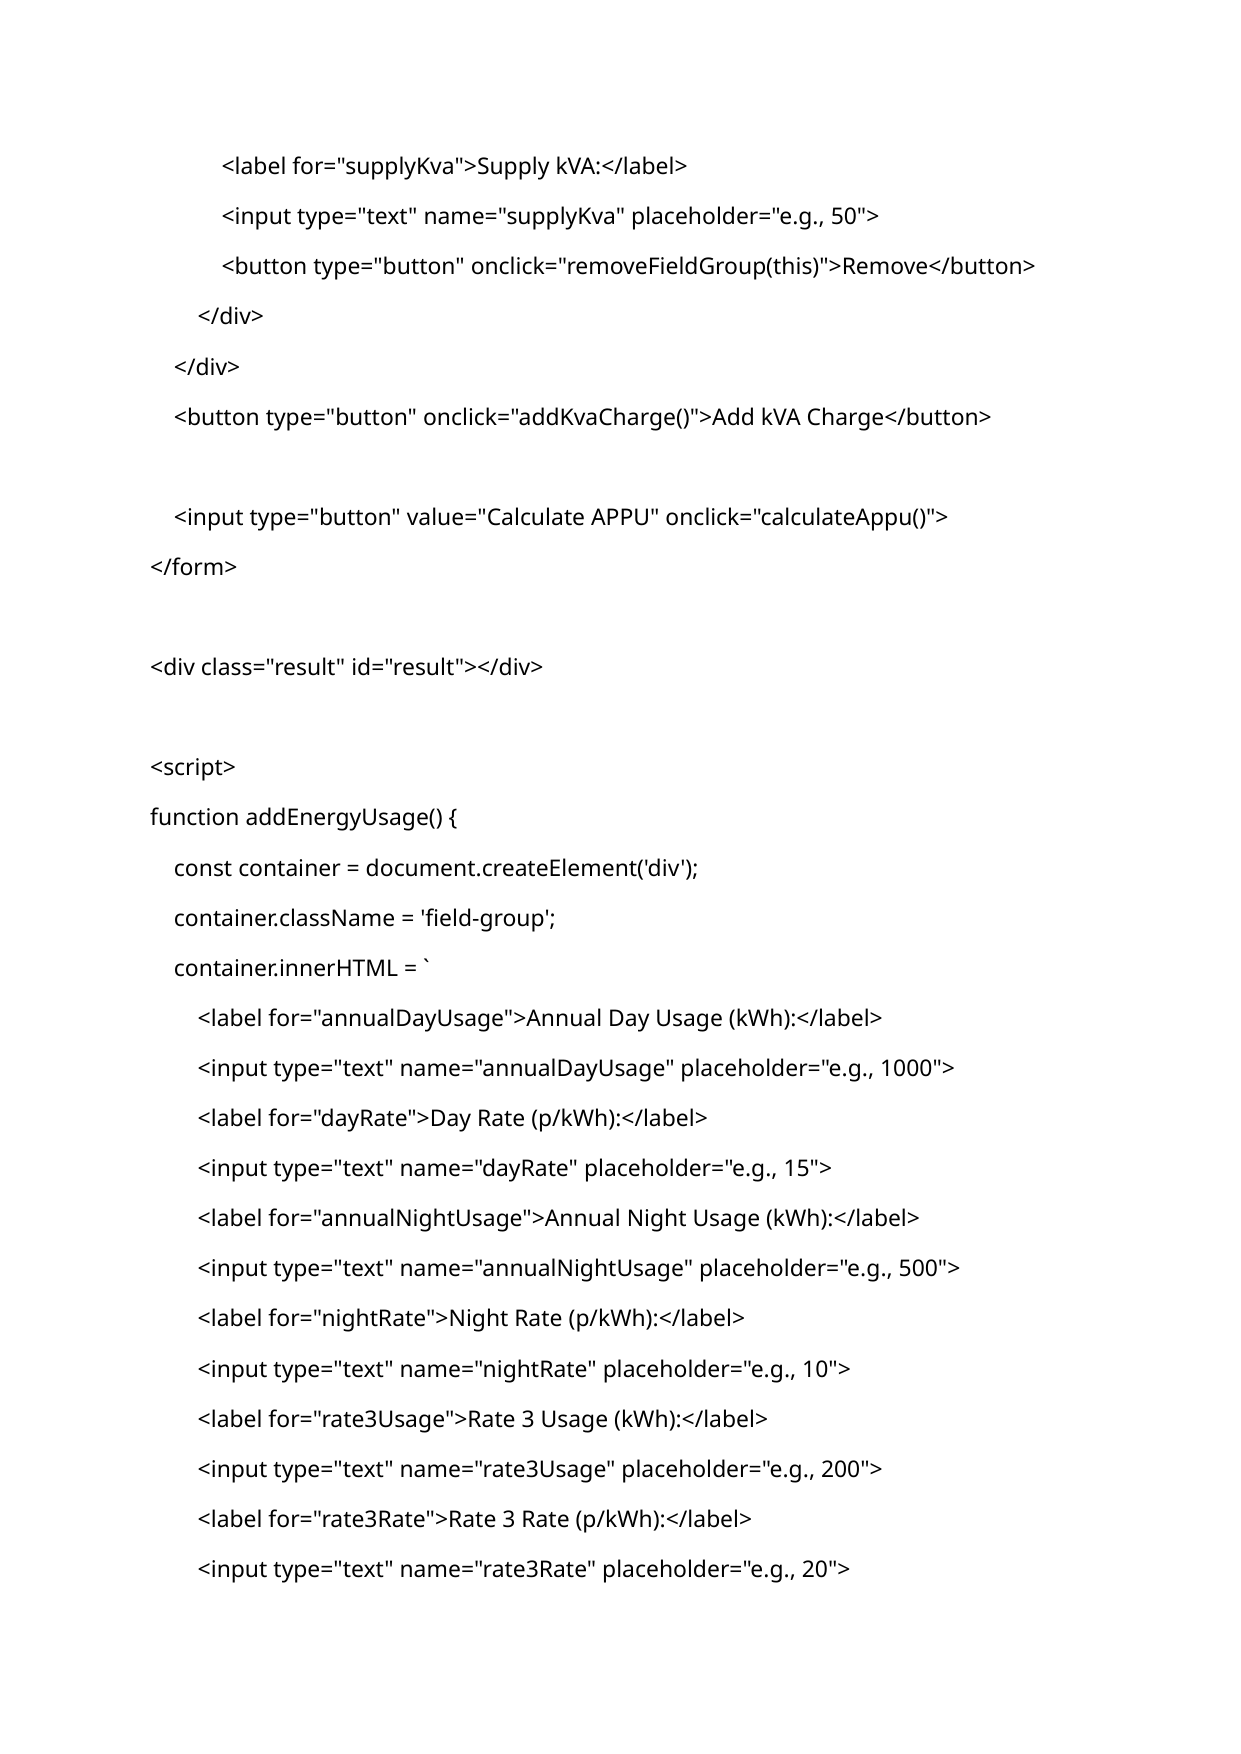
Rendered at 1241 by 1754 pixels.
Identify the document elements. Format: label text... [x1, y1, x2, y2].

text <label for="nightRate">Night Rate (p/kWh):</label> [150, 1302, 1090, 1334]
text <div class="result" id="result"></div> [150, 651, 1090, 682]
text <label for="supplyKva">Supply kVA:</label> [150, 150, 1090, 181]
text <input type="text" name="supplyKva" placeholder="e.g., 50"> [150, 200, 1090, 231]
text <label for="annualDayUsage">Annual Day Usage (kWh):</label> [150, 1002, 1090, 1033]
text <input type="text" name="dayRate" placeholder="e.g., 15"> [150, 1152, 1090, 1183]
text function addEnergyUsage() { [150, 801, 1090, 833]
text <input type="text" name="annualNightUsage" placeholder="e.g., 500"> [150, 1252, 1090, 1283]
text </form> [150, 551, 1090, 582]
text <label for="rate3Usage">Rate 3 Usage (kWh):</label> [150, 1403, 1090, 1434]
text container.innerHTML = ` [150, 952, 1090, 983]
text <button type="button" onclick="addKvaCharge()">Add kVA Charge</button> [150, 401, 1090, 432]
text </div> [150, 350, 1090, 382]
text <input type="text" name="rate3Usage" placeholder="e.g., 200"> [150, 1453, 1090, 1484]
text container.className = 'field-group'; [150, 902, 1090, 933]
text </div> [150, 300, 1090, 332]
text <input type="text" name="nightRate" placeholder="e.g., 10"> [150, 1352, 1090, 1384]
text <label for="annualNightUsage">Annual Night Usage (kWh):</label> [150, 1202, 1090, 1233]
text <button type="button" onclick="removeFieldGroup(this)">Remove</button> [150, 250, 1090, 281]
text <label for="dayRate">Day Rate (p/kWh):</label> [150, 1102, 1090, 1133]
text <input type="text" name="rate3Rate" placeholder="e.g., 20"> [150, 1553, 1090, 1584]
text <label for="rate3Rate">Rate 3 Rate (p/kWh):</label> [150, 1503, 1090, 1534]
text const container = document.createElement('div'); [150, 851, 1090, 883]
text <input type="button" value="Calculate APPU" onclick="calculateAppu()"> [150, 501, 1090, 532]
text <script> [150, 751, 1090, 782]
text <input type="text" name="annualDayUsage" placeholder="e.g., 1000"> [150, 1052, 1090, 1083]
